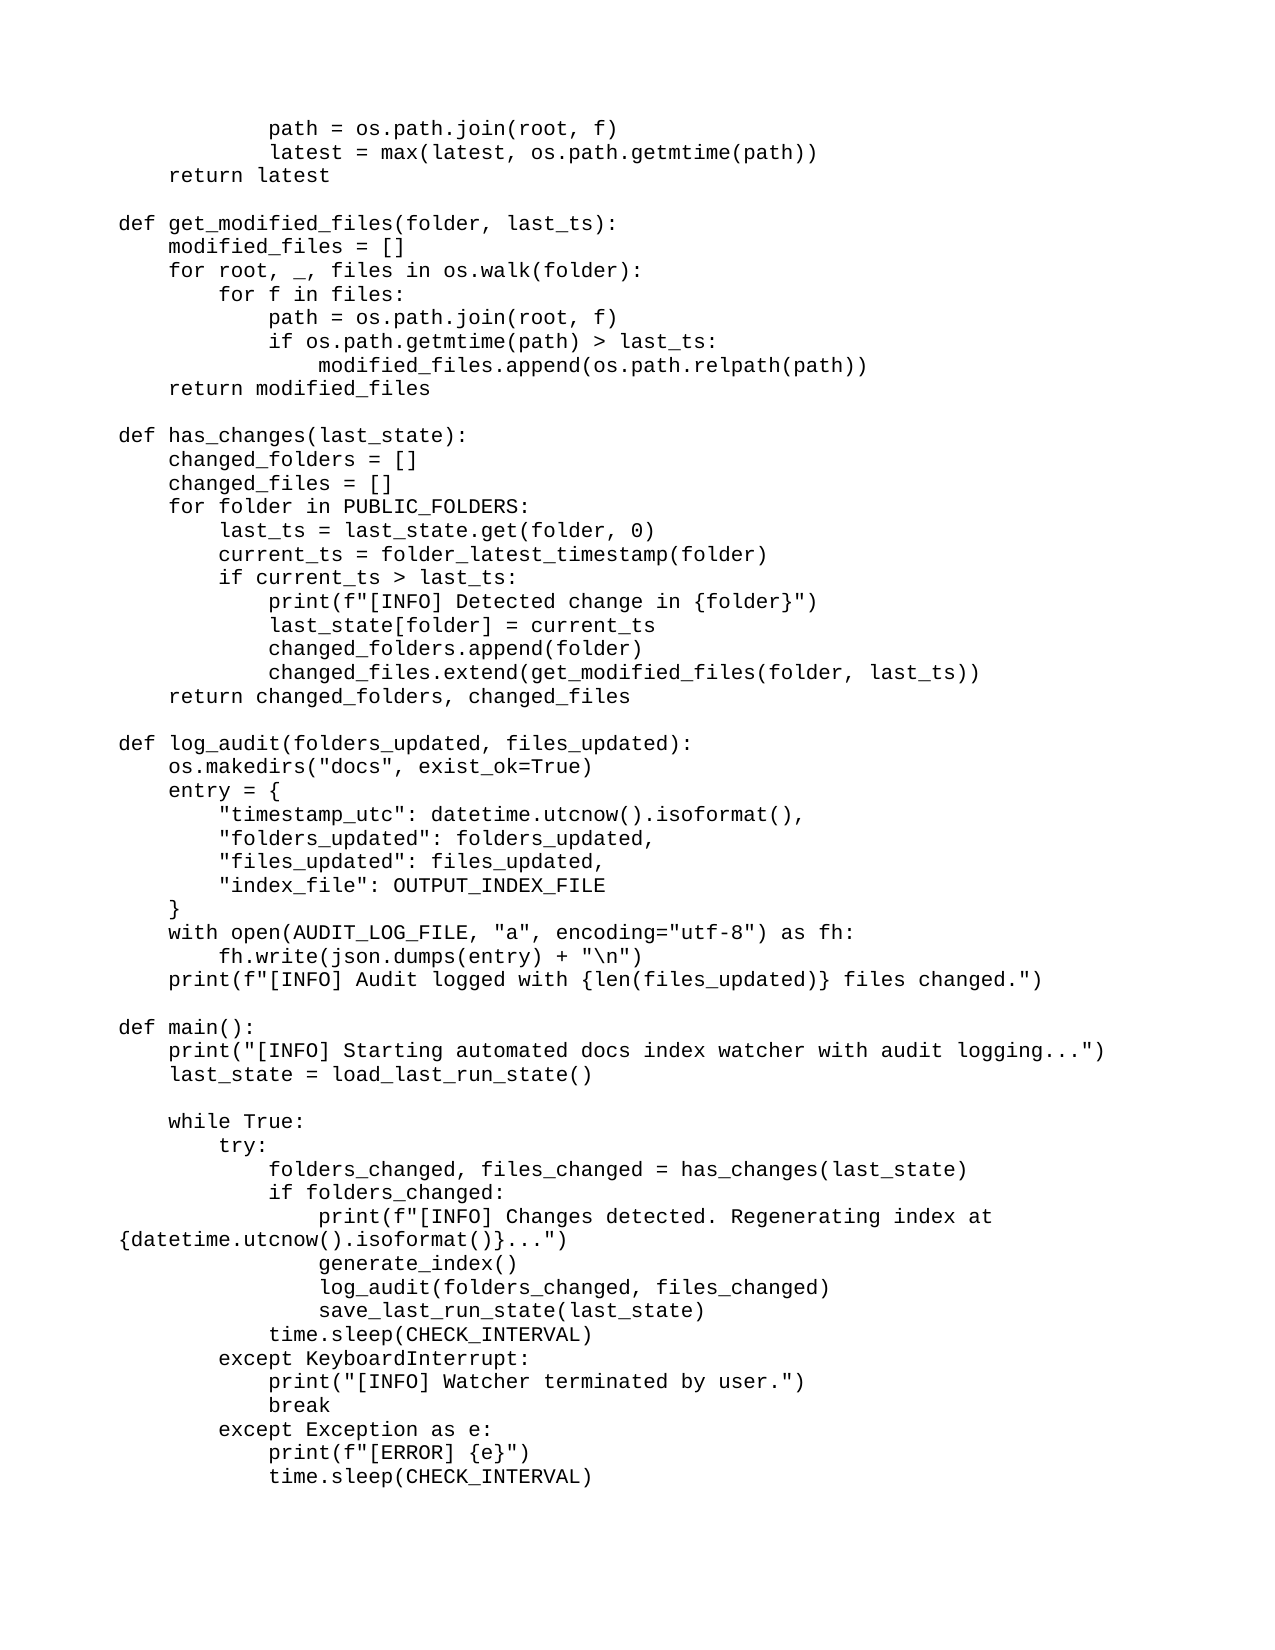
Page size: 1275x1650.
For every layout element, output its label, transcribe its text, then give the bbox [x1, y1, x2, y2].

text current_ts = folder_latest_timestamp(folder) [118, 544, 1157, 567]
text path = os.path.join(root, f) [118, 307, 1157, 331]
text def log_audit(folders_updated, files_updated): [118, 733, 1157, 757]
text changed_files.extend(get_modified_files(folder, last_ts)) [118, 662, 1157, 686]
text log_audit(folders_changed, files_changed) [118, 1277, 1157, 1300]
text for root, _, files in os.walk(folder): [118, 260, 1157, 284]
text modified_files.append(os.path.relpath(path)) [118, 354, 1157, 378]
text print(f"[INFO] Changes detected. Regenerating index at {datetime.utcnow().isoformat()}...") [118, 1206, 1157, 1253]
text latest = max(latest, os.path.getmtime(path)) [118, 142, 1157, 165]
text "index_file": OUTPUT_INDEX_FILE [118, 875, 1157, 898]
text if os.path.getmtime(path) > last_ts: [118, 331, 1157, 354]
text def get_modified_files(folder, last_ts): [118, 213, 1157, 236]
text os.makedirs("docs", exist_ok=True) [118, 757, 1157, 780]
text if current_ts > last_ts: [118, 567, 1157, 591]
text return modified_files [118, 378, 1157, 402]
text except Exception as e: [118, 1419, 1157, 1442]
text modified_files = [] [118, 236, 1157, 260]
text changed_folders.append(folder) [118, 638, 1157, 662]
text last_ts = last_state.get(folder, 0) [118, 520, 1157, 544]
text for folder in PUBLIC_FOLDERS: [118, 496, 1157, 520]
text "files_updated": files_updated, [118, 851, 1157, 875]
text last_state[folder] = current_ts [118, 615, 1157, 638]
text "timestamp_utc": datetime.utcnow().isoformat(), [118, 804, 1157, 827]
text entry = { [118, 780, 1157, 804]
text break [118, 1395, 1157, 1419]
text fh.write(json.dumps(entry) + "\n") [118, 946, 1157, 969]
text for f in files: [118, 284, 1157, 307]
text return latest [118, 165, 1157, 189]
text folders_changed, files_changed = has_changes(last_state) [118, 1158, 1157, 1182]
text return changed_folders, changed_files [118, 686, 1157, 709]
text except KeyboardInterrupt: [118, 1348, 1157, 1371]
text print("[INFO] Watcher terminated by user.") [118, 1371, 1157, 1395]
text changed_folders = [] [118, 449, 1157, 473]
text save_last_run_state(last_state) [118, 1300, 1157, 1324]
text try: [118, 1135, 1157, 1158]
text generate_index() [118, 1253, 1157, 1277]
text with open(AUDIT_LOG_FILE, "a", encoding="utf-8") as fh: [118, 922, 1157, 946]
text print(f"[ERROR] {e}") [118, 1442, 1157, 1466]
text def has_changes(last_state): [118, 426, 1157, 449]
text time.sleep(CHECK_INTERVAL) [118, 1324, 1157, 1348]
text } [118, 898, 1157, 922]
text "folders_updated": folders_updated, [118, 827, 1157, 851]
text last_state = load_last_run_state() [118, 1064, 1157, 1088]
text print(f"[INFO] Detected change in {folder}") [118, 591, 1157, 615]
text print(f"[INFO] Audit logged with {len(files_updated)} files changed.") [118, 969, 1157, 993]
text time.sleep(CHECK_INTERVAL) [118, 1466, 1157, 1489]
text print("[INFO] Starting automated docs index watcher with audit logging...") [118, 1040, 1157, 1064]
text def main(): [118, 1017, 1157, 1040]
text if folders_changed: [118, 1182, 1157, 1206]
text path = os.path.join(root, f) [118, 118, 1157, 142]
text while True: [118, 1111, 1157, 1135]
text changed_files = [] [118, 473, 1157, 496]
